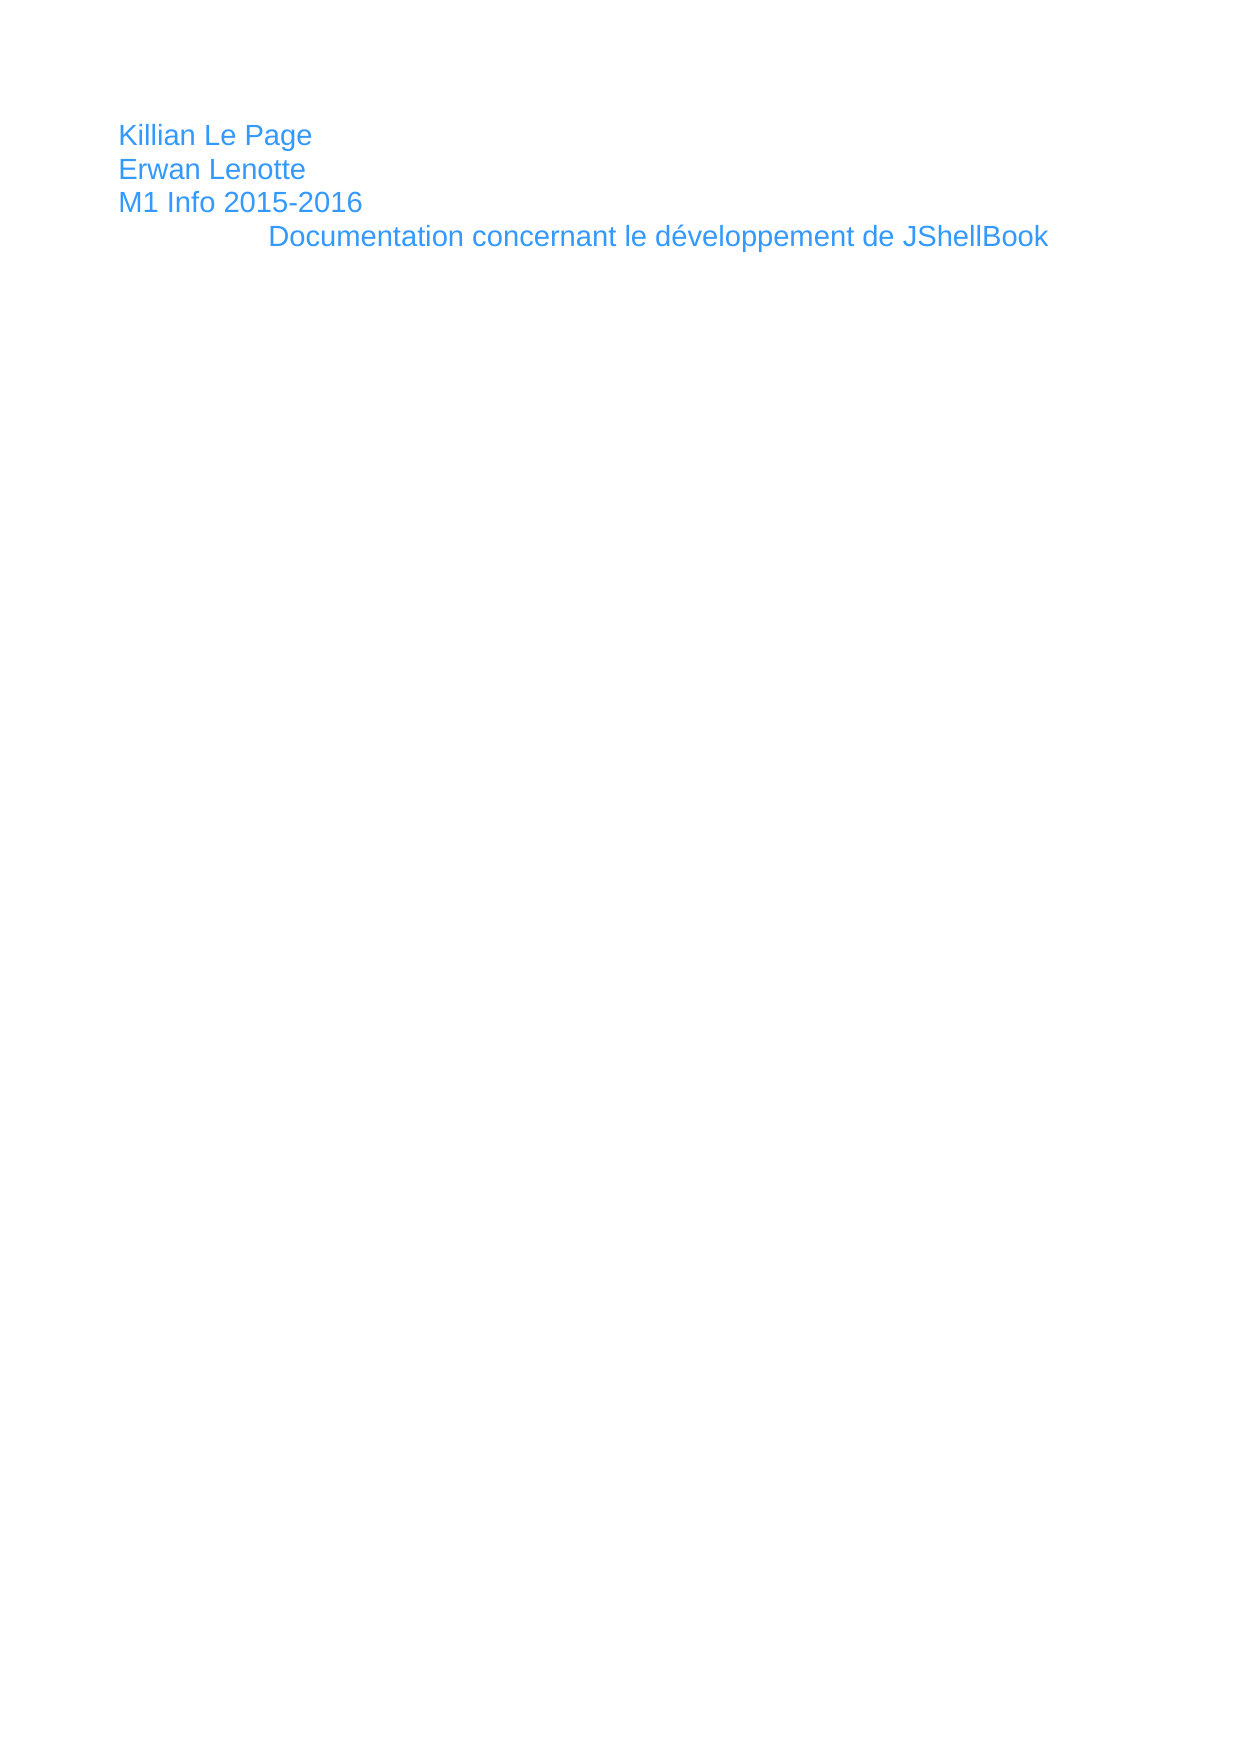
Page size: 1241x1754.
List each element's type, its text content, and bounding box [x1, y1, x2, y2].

text Documentation concernant le développement de JShellBook [118, 219, 1122, 252]
table_header Killian Le Page [118, 118, 549, 152]
table_cell M1 Info 2015-2016 [118, 185, 549, 219]
table_cell Erwan Lenotte [118, 152, 549, 185]
